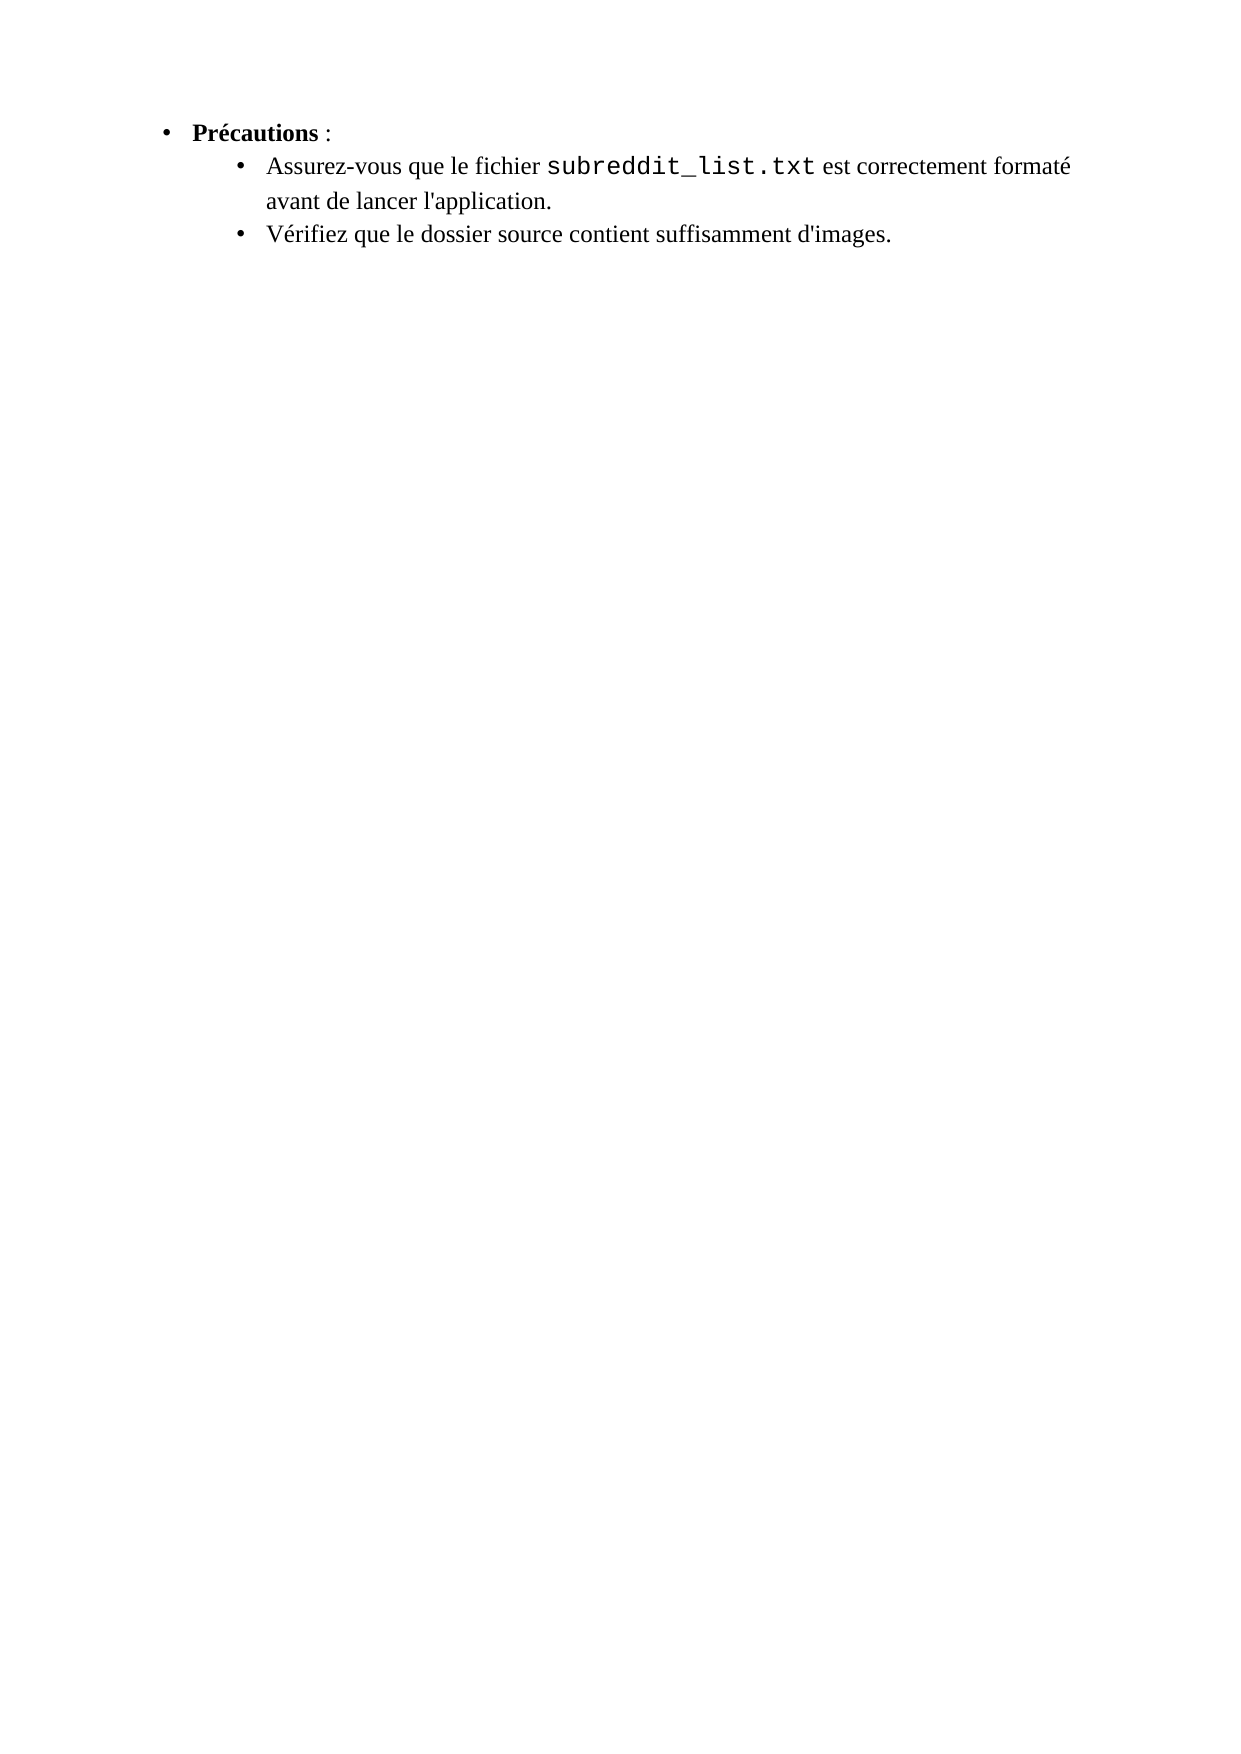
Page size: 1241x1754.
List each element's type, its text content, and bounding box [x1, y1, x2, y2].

list Vérifiez que le dossier source contient suffisamment d'images. [236, 219, 1122, 248]
list Assurez-vous que le fichier subreddit_list.txt est correctement formaté avant de lancer l'application. [236, 151, 1122, 215]
list Précautions : [162, 118, 1122, 147]
